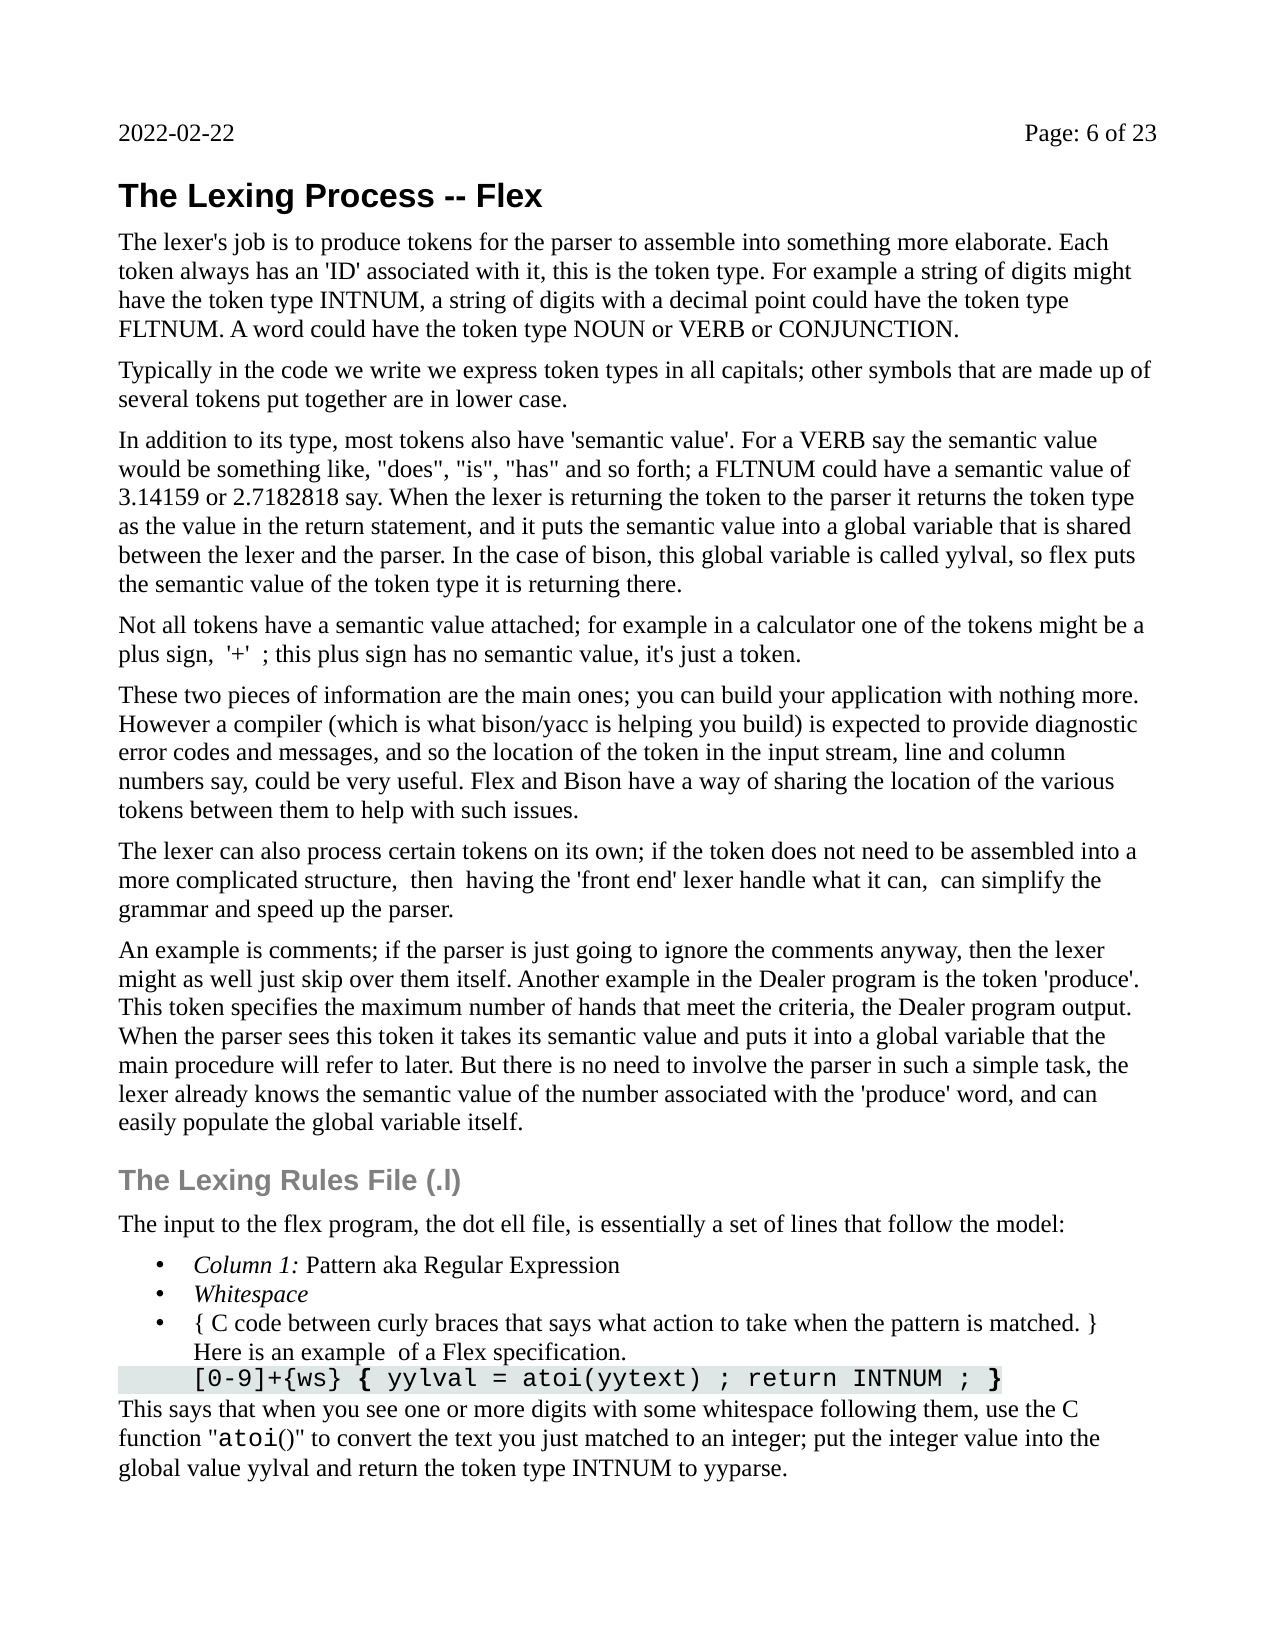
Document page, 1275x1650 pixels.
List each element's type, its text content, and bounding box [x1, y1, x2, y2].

subtitle The Lexing Rules File (.l) [118, 1163, 1157, 1197]
text This says that when you see one or more digits with some whitespace following them, use the C function "atoi()" to convert the text you just matched to an integer; put the integer value into the global value yylval and return the token type INTNUM to yyparse. [118, 1394, 1157, 1482]
text The lexer's job is to produce tokens for the parser to assemble into something more elaborate. Each token always has an 'ID' associated with it, this is the token type. For example a string of digits might have the token type INTNUM, a string of digits with a decimal point could have the token type FLTNUM. A word could have the token type NOUN or VERB or CONJUNCTION. [118, 227, 1157, 342]
text These two pieces of information are the main ones; you can build your application with nothing more. However a compiler (which is what bison/yacc is helping you build) is expected to provide diagnostic error codes and messages, and so the location of the token in the input stream, line and column numbers say, could be very useful. Flex and Bison have a way of sharing the location of the various tokens between them to help with such issues. [118, 680, 1157, 824]
list Here is an example of a Flex specification. [156, 1337, 1157, 1366]
text Typically in the code we write we express token types in all capitals; other symbols that are made up of several tokens put together are in lower case. [118, 355, 1157, 412]
text Not all tokens have a semantic value attached; for example in a calculator one of the tokens might be a plus sign, '+' ; this plus sign has no semantic value, it's just a token. [118, 610, 1157, 667]
text An example is comments; if the parser is just going to ignore the comments anyway, then the lexer might as well just skip over them itself. Another example in the Dealer program is the token 'produce'. This token specifies the maximum number of hands that meet the criteria, the Dealer program output. When the parser sees this token it takes its semantic value and puts it into a global variable that the main procedure will refer to later. But there is no need to involve the parser in such a simple task, the lexer already knows the semantic value of the number associated with the 'produce' word, and can easily populate the global variable itself. [118, 935, 1157, 1136]
text The input to the flex program, the dot ell file, is essentially a set of lines that follow the model: [118, 1209, 1157, 1238]
subtitle The Lexing Process -- Flex [118, 176, 1157, 215]
text The lexer can also process certain tokens on its own; if the token does not need to be assembled into a more complicated structure, then having the 'front end' lexer handle what it can, can simplify the grammar and speed up the parser. [118, 836, 1157, 922]
text In addition to its type, most tokens also have 'semantic value'. For a VERB say the semantic value would be something like, "does", "is", "has" and so forth; a FLTNUM could have a semantic value of 3.14159 or 2.7182818 say. When the lexer is returning the token to the parser it returns the token type as the value in the return statement, and it puts the semantic value into a global variable that is shared between the lexer and the parser. In the case of bison, this global variable is called yylval, so flex puts the semantic value of the token type it is returning there. [118, 425, 1157, 597]
text [0-9]+{ws} { yylval = atoi(yytext) ; return INTNUM ; } [118, 1366, 1157, 1394]
list Column 1: Pattern aka Regular Expression [156, 1251, 1157, 1279]
list Whitespace [156, 1279, 1157, 1308]
list { C code between curly braces that says what action to take when the pattern is matched. } [156, 1308, 1157, 1337]
